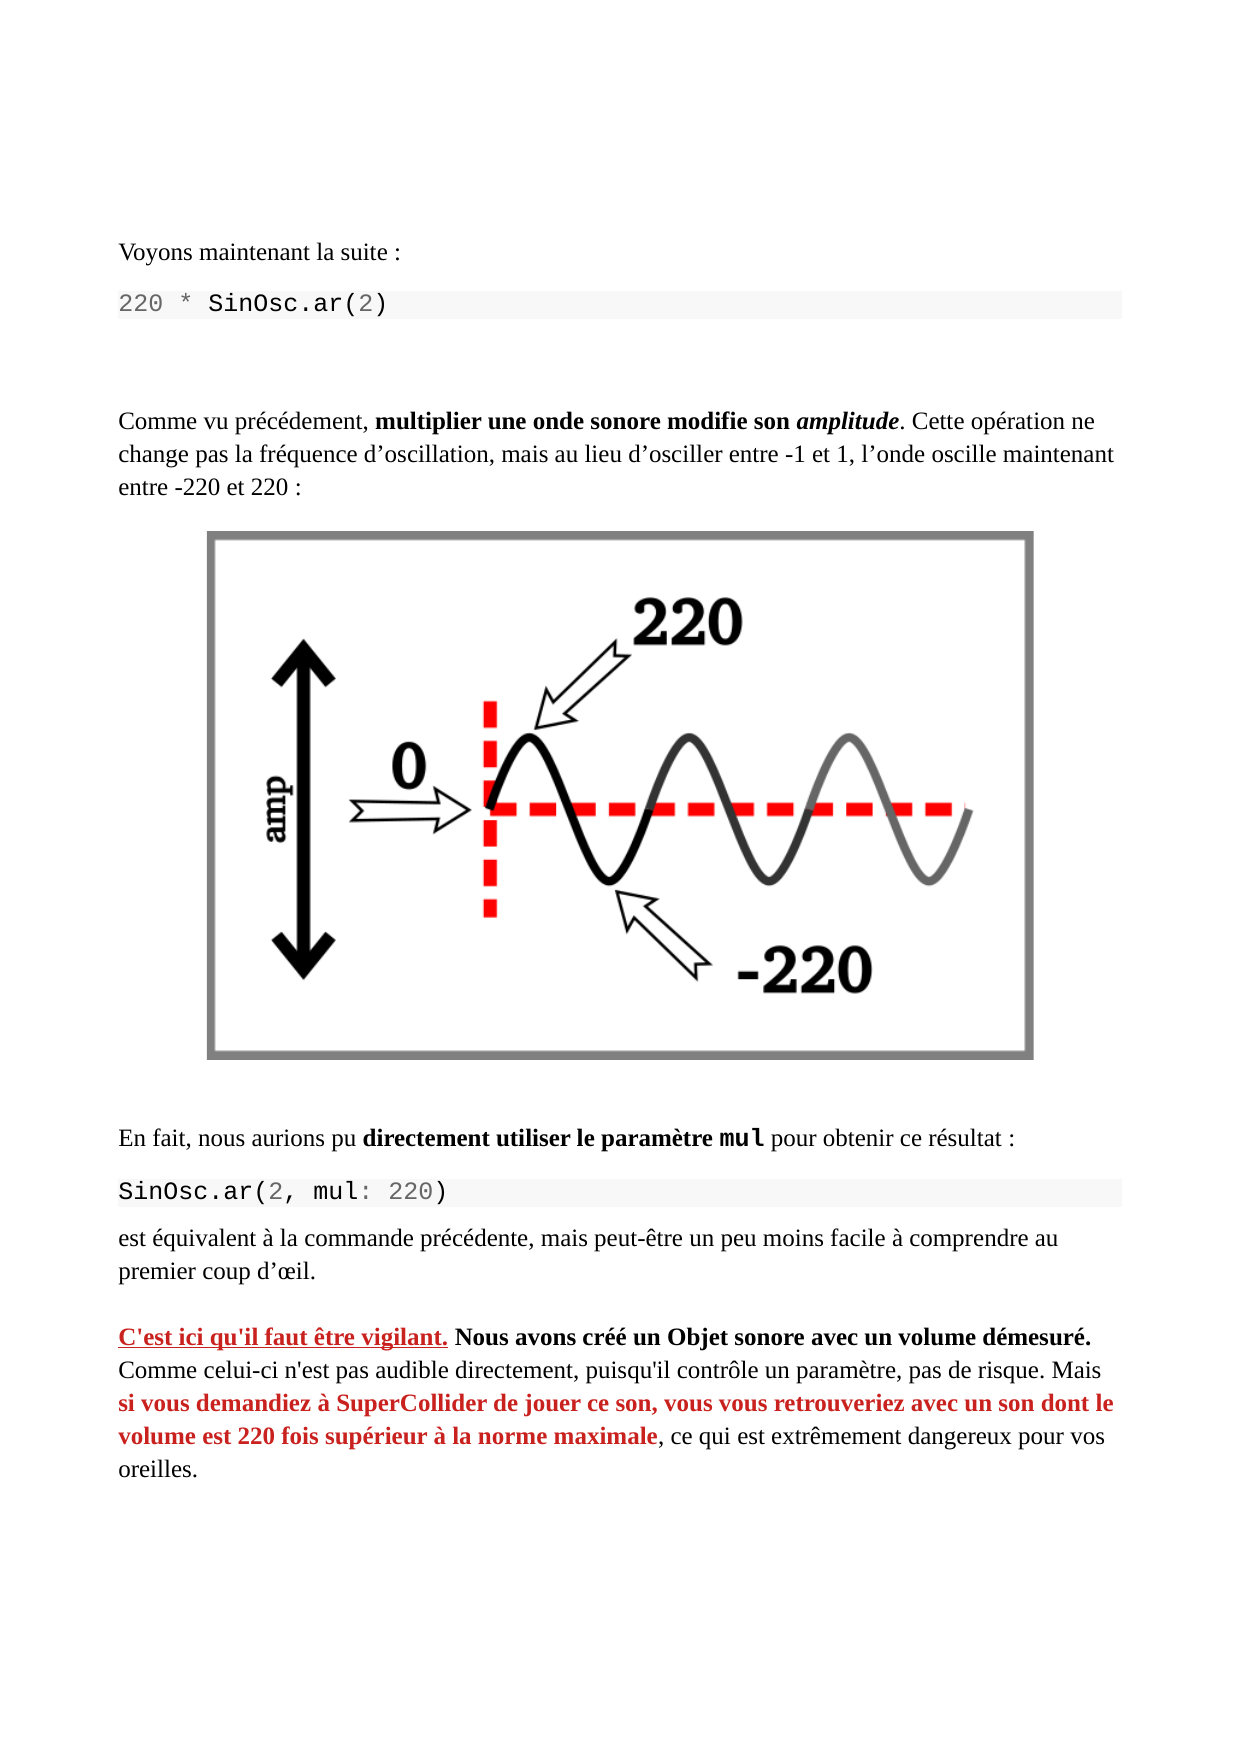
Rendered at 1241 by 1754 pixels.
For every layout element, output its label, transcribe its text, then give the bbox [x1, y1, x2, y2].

text 220 * SinOsc.ar(2) [118, 291, 1122, 319]
text Voyons maintenant la suite : [118, 237, 1122, 266]
text SinOsc.ar(2, mul: 220) [118, 1179, 1122, 1207]
text C'est ici qu'il faut être vigilant. Nous avons créé un Objet sonore avec un volume démesuré. Comme celui-ci n'est pas audible directement, puisqu'il contrôle un paramètre, pas de risque. Mais si vous demandiez à SuperCollider de jouer ce son, vous vous retrouveriez avec un son dont le volume est 220 fois supérieur à la norme maximale, ce qui est extrêmement dangereux pour vos oreilles. [118, 1322, 1122, 1483]
text Comme vu précédement, multiplier une onde sonore modifie son amplitude. Cette opération ne change pas la fréquence d’oscillation, mais au lieu d’osciller entre -1 et 1, l’onde oscille maintenant entre -220 et 220 : [118, 406, 1122, 501]
text est équivalent à la commande précédente, mais peut-être un peu moins facile à comprendre au premier coup d’œil. [118, 1223, 1122, 1285]
text En fait, nous aurions pu directement utiliser le paramètre mul pour obtenir ce résultat : [118, 1123, 1122, 1154]
picture [206, 531, 1034, 1060]
